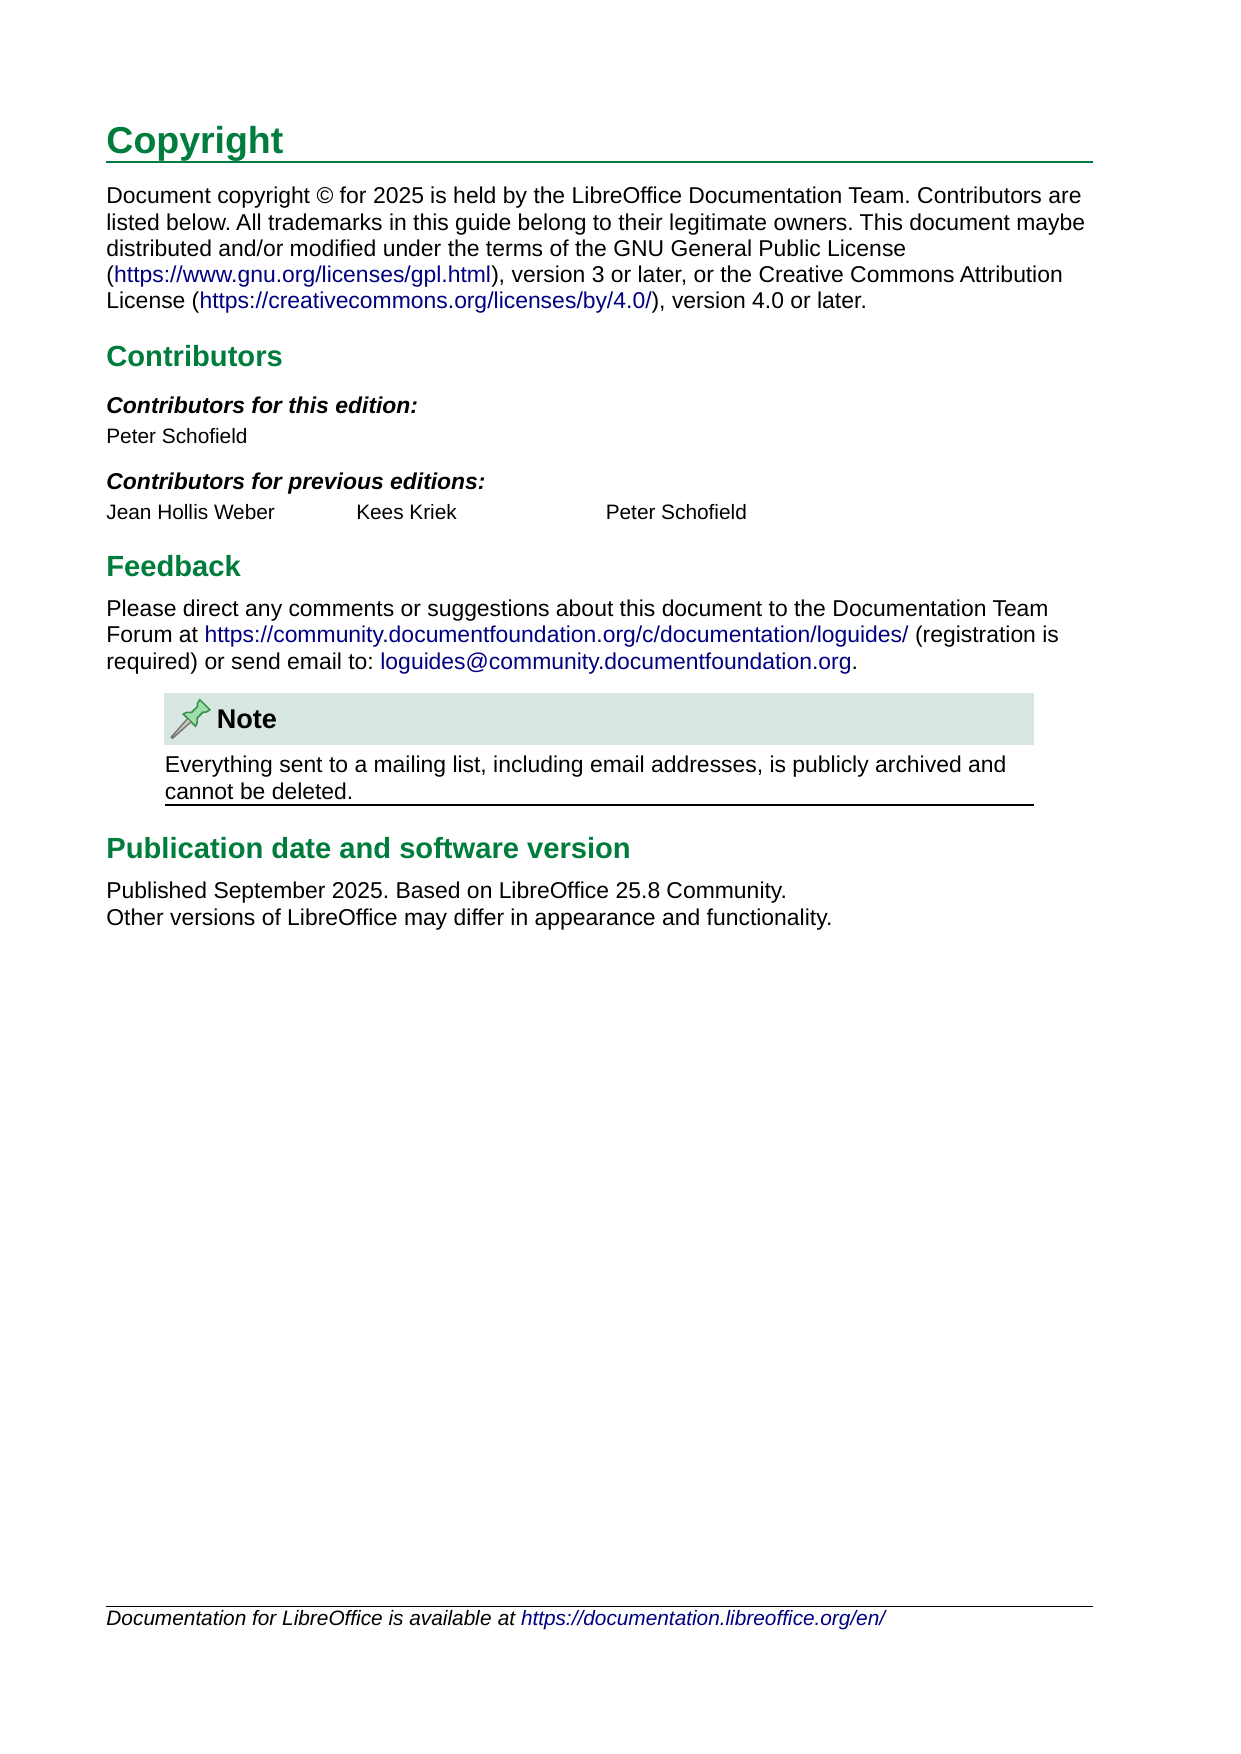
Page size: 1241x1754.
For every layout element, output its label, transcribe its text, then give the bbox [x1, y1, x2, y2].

text Kees Kriek [356, 500, 593, 524]
text Everything sent to a mailing list, including email addresses, is publicly archived and cannot be deleted. [164, 751, 1034, 806]
text Peter Schofield [106, 424, 343, 448]
subtitle Contributors [106, 339, 1093, 372]
subtitle Feedback [106, 549, 1093, 583]
text Published September 2025. Based on LibreOffice 25.8 Community. Other versions of LibreOffice may differ in appearance and functionality. [106, 877, 1093, 930]
subtitle Note [164, 693, 1034, 745]
text Peter Schofield [606, 500, 843, 524]
text Please direct any comments or suggestions about this document to the Documentation Team Forum at https://community.documentfoundation.org/c/documentation/loguides/ (registration is required) or send email to: loguides@community.documentfoundation.org. [106, 595, 1093, 674]
subtitle Copyright [106, 118, 1093, 161]
subtitle Contributors for this edition: [106, 392, 1093, 418]
subtitle Publication date and software version [106, 831, 1093, 864]
text Jean Hollis Weber [106, 500, 343, 524]
subtitle Contributors for previous editions: [106, 468, 1093, 494]
text Document copyright © for 2025 is held by the LibreOffice Documentation Team. Contributors are listed below. All trademarks in this guide belong to their legitimate owners. This document maybe distributed and/or modified under the terms of the GNU General Public License (https://www.gnu.org/licenses/gpl.html), version 3 or later, or the Creative Commons Attribution License (https://creativecommons.org/licenses/by/4.0/), version 4.0 or later. [106, 182, 1093, 314]
